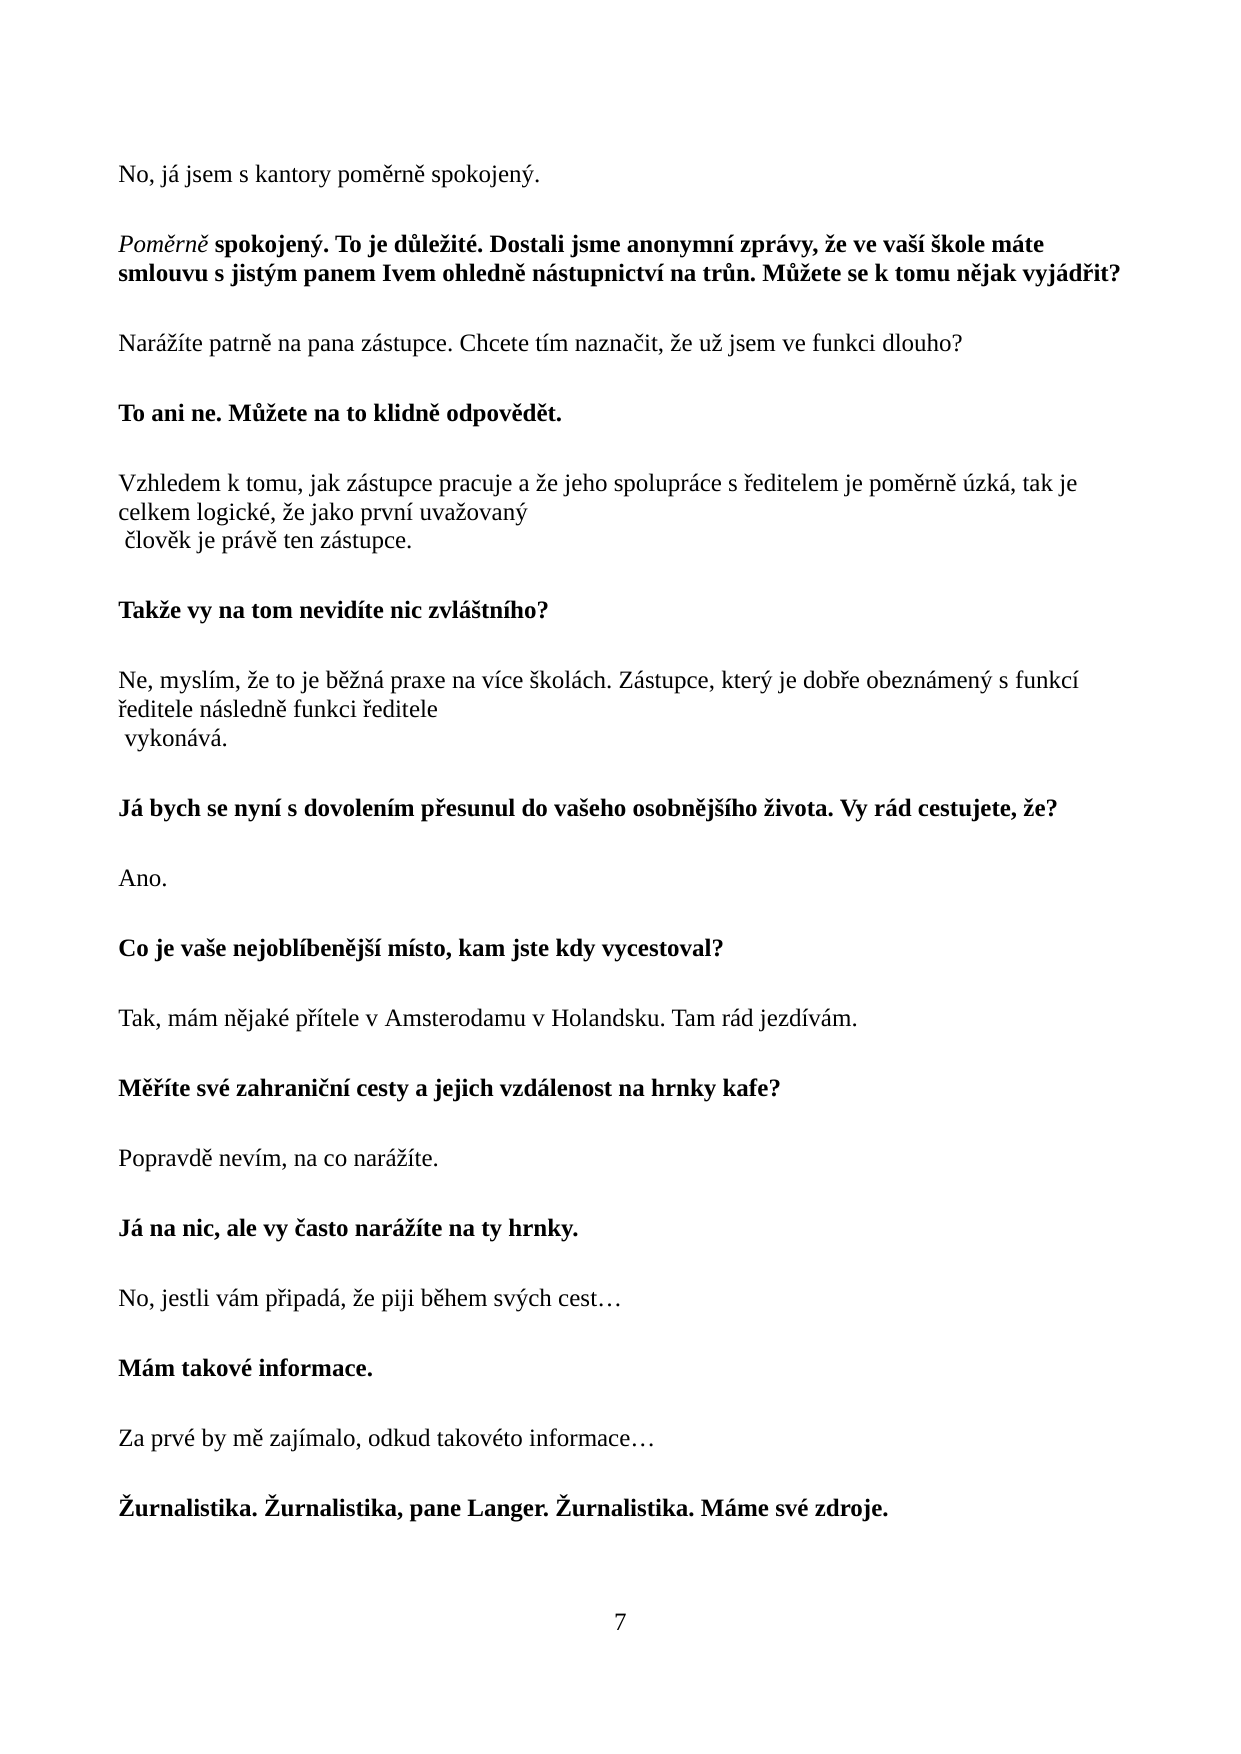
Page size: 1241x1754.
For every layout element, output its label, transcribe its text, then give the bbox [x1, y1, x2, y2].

text Narážíte patrně na pana zástupce. Chcete tím naznačit, že už jsem ve funkci dlouho? [118, 328, 1122, 386]
text To ani ne. Můžete na to klidně odpovědět. [118, 398, 1122, 456]
text Tak, mám nějaké přítele v Amsterodamu v Holandsku. Tam rád jezdívám. [118, 1003, 1122, 1061]
text Měříte své zahraniční cesty a jejich vzdálenost na hrnky kafe? [118, 1073, 1122, 1131]
text Popravdě nevím, na co narážíte. [118, 1143, 1122, 1201]
text Ne, myslím, že to je běžná praxe na více školách. Zástupce, který je dobře obeznámený s funkcí ředitele následně funkci ředitele vykonává. [118, 666, 1122, 781]
text Já bych se nyní s dovolením přesunul do vašeho osobnějšího života. Vy rád cestujete, že? [118, 793, 1122, 851]
text No, já jsem s kantory poměrně spokojený. [118, 159, 1122, 217]
text Poměrně spokojený. To je důležité. Dostali jsme anonymní zprávy, že ve vaší škole máte smlouvu s jistým panem Ivem ohledně nástupnictví na trůn. Můžete se k tomu nějak vyjádřit? [118, 229, 1122, 316]
text Já na nic, ale vy často narážíte na ty hrnky. [118, 1213, 1122, 1271]
text Mám takové informace. [118, 1353, 1122, 1411]
text [118, 118, 1122, 147]
text Co je vaše nejoblíbenější místo, kam jste kdy vycestoval? [118, 933, 1122, 991]
text Ano. [118, 863, 1122, 921]
text Takže vy na tom nevidíte nic zvláštního? [118, 596, 1122, 653]
text No, jestli vám připadá, že piji během svých cest… [118, 1283, 1122, 1341]
text Vzhledem k tomu, jak zástupce pracuje a že jeho spolupráce s ředitelem je poměrně úzká, tak je celkem logické, že jako první uvažovaný člověk je právě ten zástupce. [118, 468, 1122, 583]
text Žurnalistika. Žurnalistika, pane Langer. Žurnalistika. Máme své zdroje. [118, 1493, 1122, 1551]
text Za prvé by mě zajímalo, odkud takovéto informace… [118, 1423, 1122, 1481]
